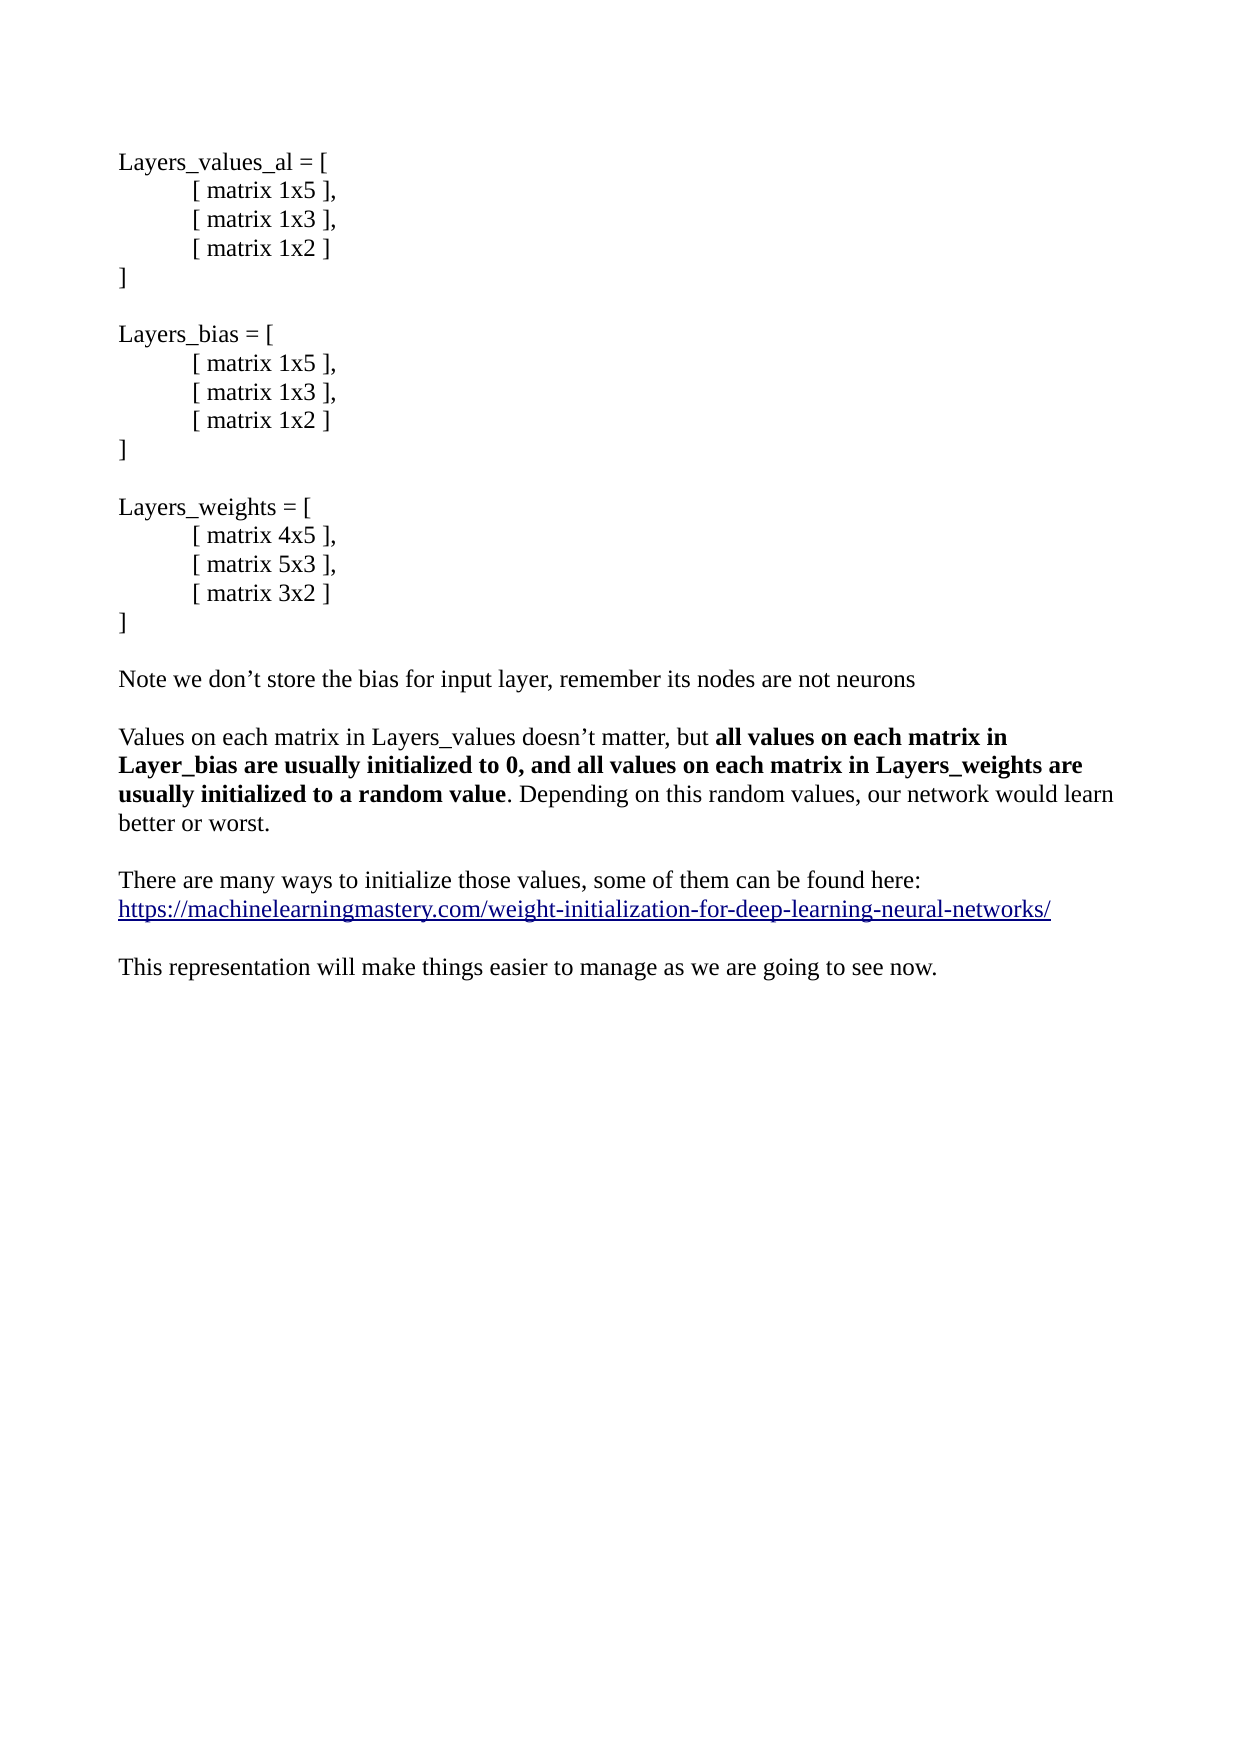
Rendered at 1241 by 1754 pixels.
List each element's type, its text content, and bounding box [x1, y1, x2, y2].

text [ matrix 1x3 ], [118, 377, 1122, 406]
text ] [118, 607, 1122, 636]
text [ matrix 1x3 ], [118, 204, 1122, 233]
text [ matrix 1x5 ], [118, 176, 1122, 204]
text Note we don’t store the bias for input layer, remember its nodes are not neurons [118, 664, 1122, 693]
text Layers_weights = [ [118, 492, 1122, 521]
text [ matrix 5x3 ], [118, 549, 1122, 578]
text [ matrix 1x2 ] [118, 233, 1122, 262]
text There are many ways to initialize those values, some of them can be found here: https://machinelearningmastery.com/weight-initialization-for-deep-learning-neural-networks/ [118, 866, 1122, 923]
text [ matrix 1x2 ] [118, 406, 1122, 434]
text [ matrix 1x5 ], [118, 348, 1122, 377]
text [ matrix 4x5 ], [118, 521, 1122, 549]
text Layers_bias = [ [118, 319, 1122, 348]
text ] [118, 434, 1122, 463]
text [ matrix 3x2 ] [118, 578, 1122, 607]
text This representation will make things easier to manage as we are going to see now. [118, 952, 1122, 981]
text Values on each matrix in Layers_values doesn’t matter, but all values on each matrix in Layer_bias are usually initialized to 0, and all values on each matrix in Layers_weights are usually initialized to a random value. Depending on this random values, our network would learn better or worst. [118, 722, 1122, 837]
text Layers_values_al = [ [118, 147, 1122, 176]
text ] [118, 262, 1122, 291]
